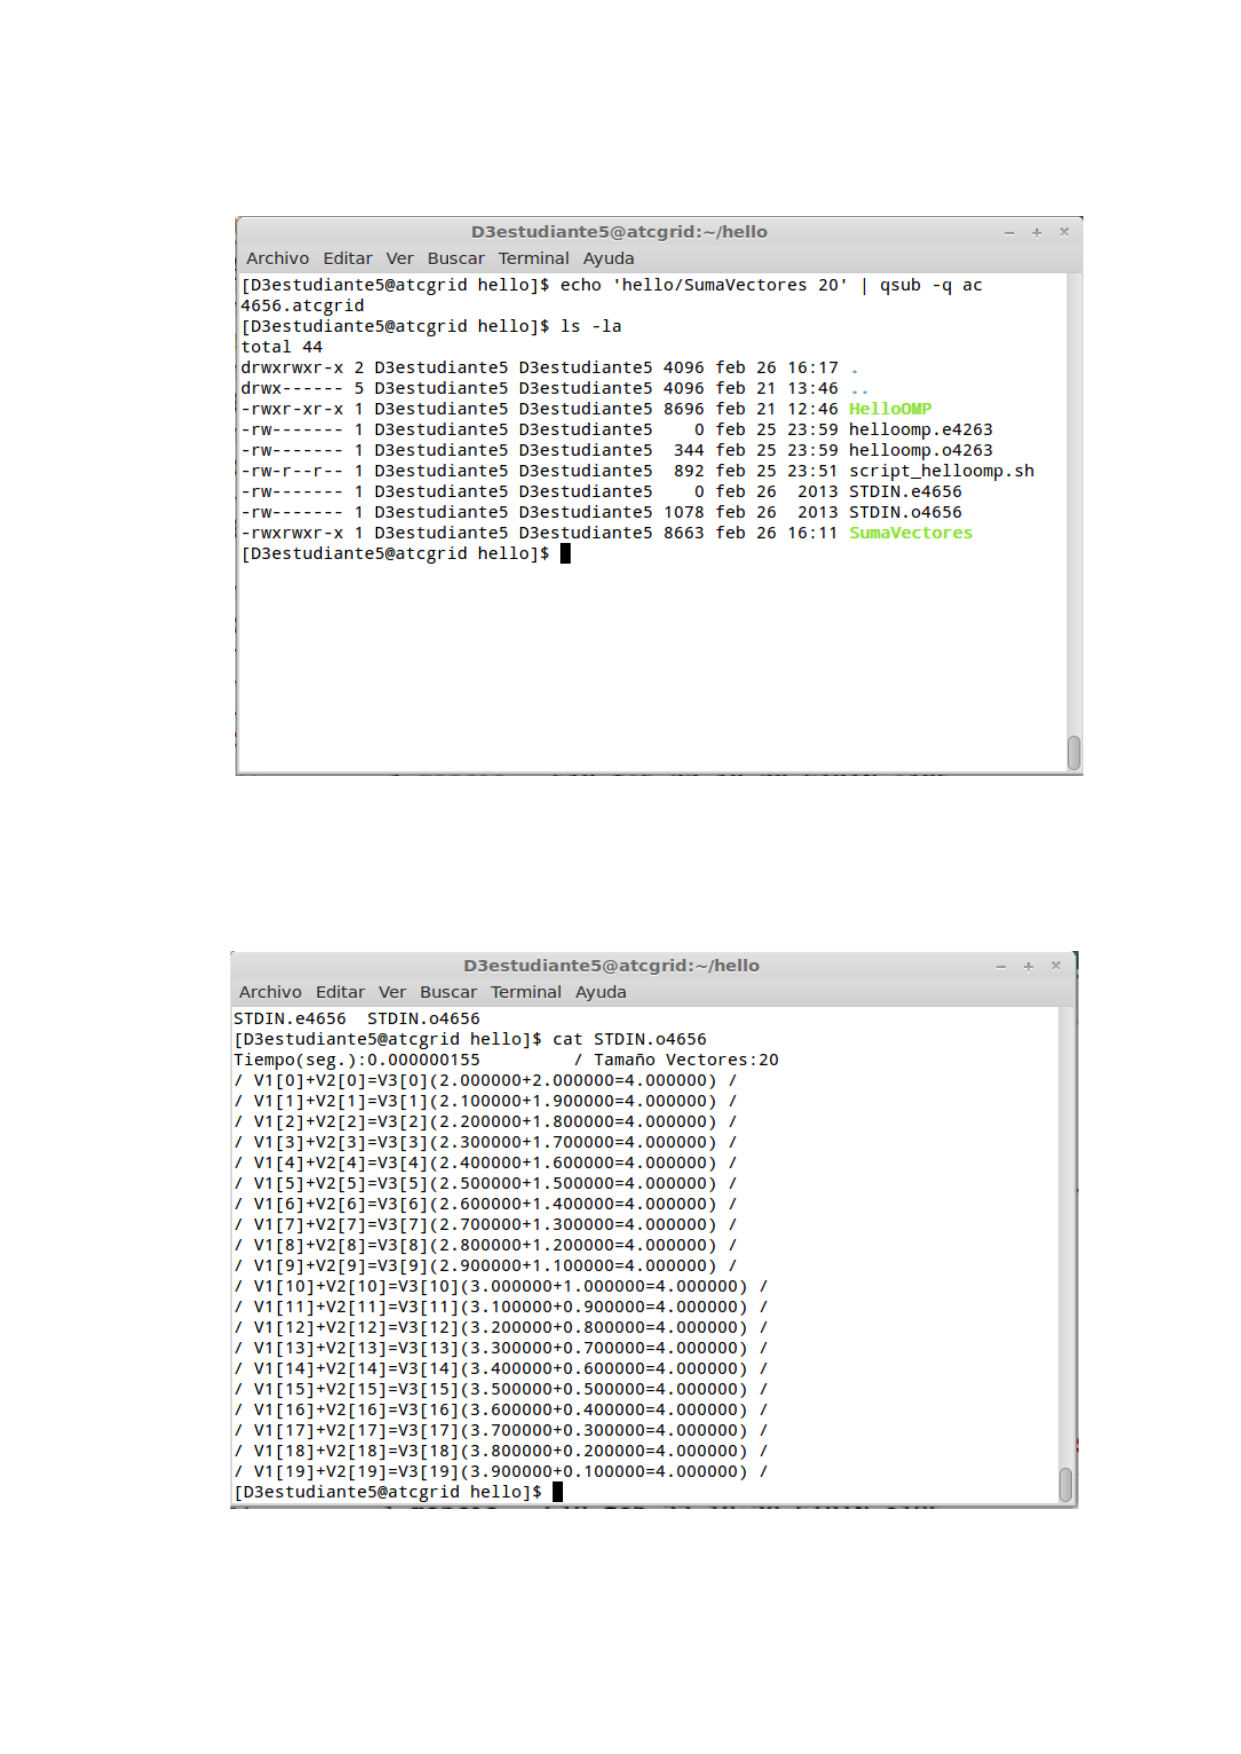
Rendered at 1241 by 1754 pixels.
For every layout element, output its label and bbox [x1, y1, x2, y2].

picture [230, 951, 1079, 1509]
picture [235, 216, 1084, 776]
